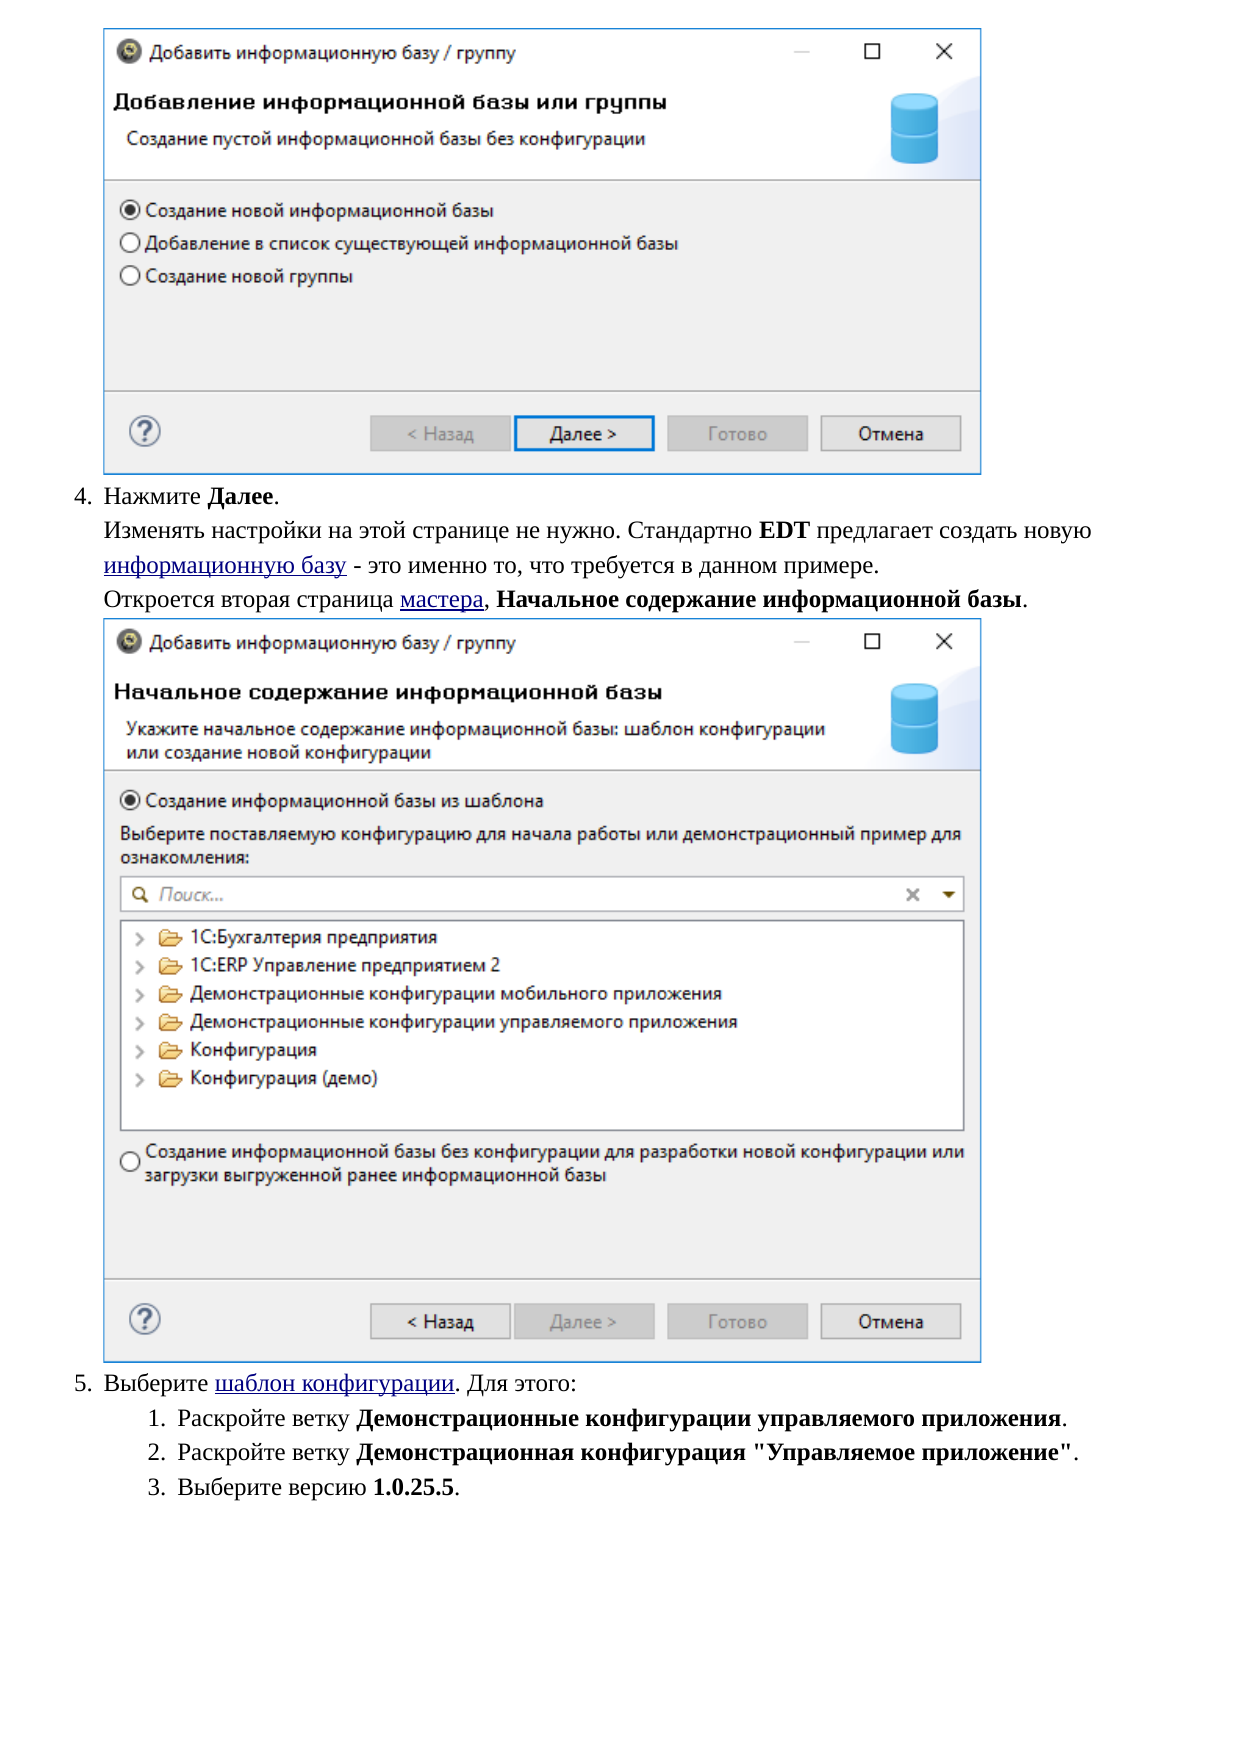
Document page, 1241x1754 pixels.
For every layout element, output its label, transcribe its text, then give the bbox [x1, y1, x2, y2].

list Нажмите Далее. [74, 481, 1211, 509]
picture [103, 618, 982, 1363]
list Изменять настройки на этой странице не нужно. Стандартно EDT предлагает создать новую информационную базу - это именно то, что требуется в данном примере. [74, 515, 1211, 578]
list Выберите версию 1.0.25.5. [147, 1472, 1211, 1500]
picture [103, 28, 982, 475]
list Выберите шаблон конфигурации. Для этого: [74, 1368, 1211, 1397]
list Раскройте ветку Демонстрационные конфигурации управляемого приложения. [147, 1403, 1211, 1431]
list Откроется вторая страница мастера, Начальное содержание информационной базы. [74, 584, 1211, 613]
list Раскройте ветку Демонстрационная конфигурация "Управляемое приложение". [147, 1437, 1211, 1466]
